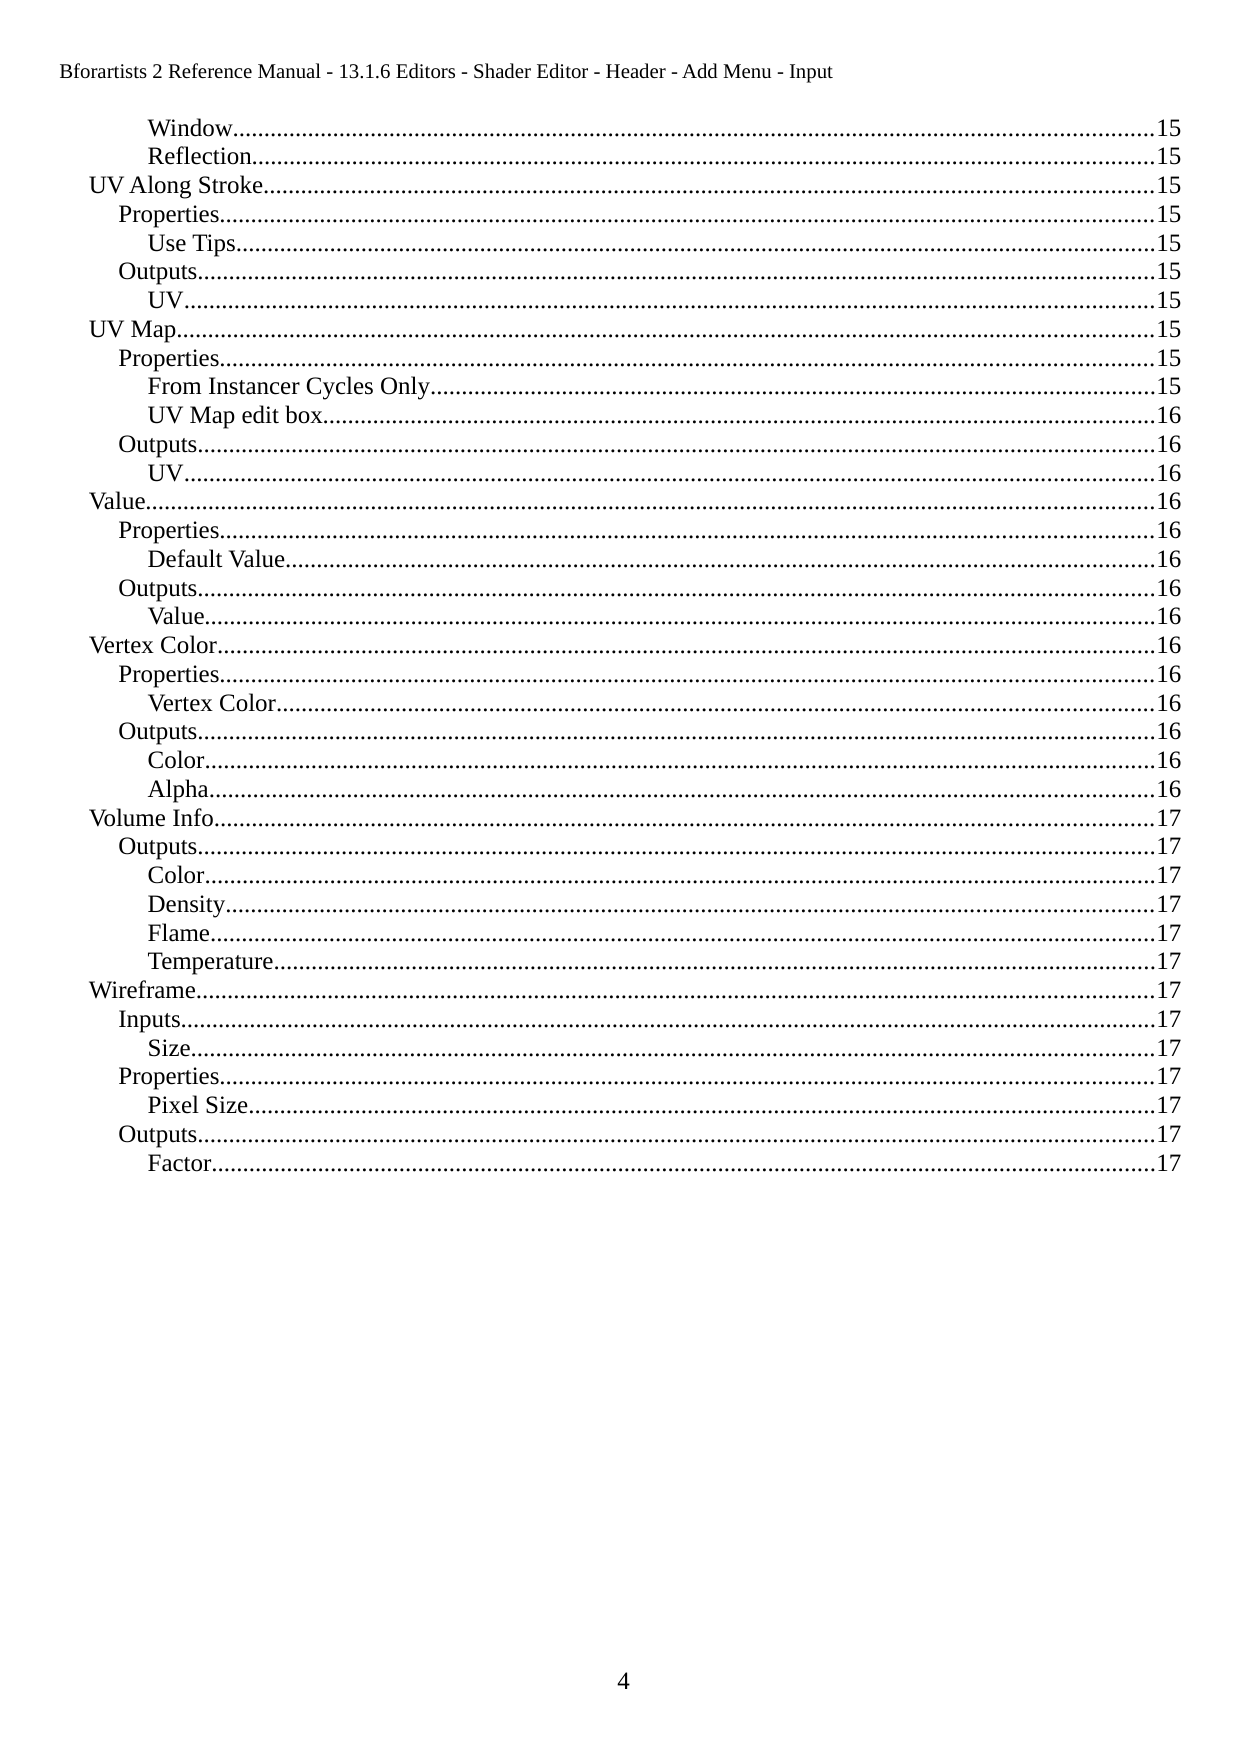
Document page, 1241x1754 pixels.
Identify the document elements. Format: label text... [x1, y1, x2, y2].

text Value 16 [88, 486, 1181, 515]
text Density 17 [147, 889, 1181, 918]
text Value 16 [147, 601, 1181, 630]
text Outputs 15 [118, 256, 1181, 285]
text Properties 15 [118, 343, 1181, 371]
text Vertex Color 16 [147, 688, 1181, 716]
text Volume Info 17 [88, 803, 1181, 831]
text Properties 16 [118, 515, 1181, 544]
text UV Map edit box 16 [147, 400, 1181, 429]
text Properties 17 [118, 1061, 1181, 1090]
text UV Along Stroke 15 [88, 170, 1181, 199]
text Outputs 17 [118, 831, 1181, 860]
text Inputs 17 [118, 1004, 1181, 1033]
text Temperature 17 [147, 946, 1181, 975]
text Wireframe 17 [88, 975, 1181, 1004]
text Factor 17 [147, 1148, 1181, 1176]
text UV 15 [147, 285, 1181, 314]
text Use Tips 15 [147, 228, 1181, 256]
text Properties 15 [118, 199, 1181, 228]
text Default Value 16 [147, 544, 1181, 573]
text UV 16 [147, 458, 1181, 486]
text Vertex Color 16 [88, 630, 1181, 659]
text Outputs 16 [118, 429, 1181, 458]
text From Instancer Cycles Only 15 [147, 371, 1181, 400]
text Window 15 [147, 113, 1181, 141]
text Reflection 15 [147, 141, 1181, 170]
text Size 17 [147, 1033, 1181, 1061]
text Alpha 16 [147, 774, 1181, 803]
text Properties 16 [118, 659, 1181, 688]
text Outputs 16 [118, 573, 1181, 601]
text UV Map 15 [88, 314, 1181, 343]
text Outputs 16 [118, 716, 1181, 745]
text Outputs 17 [118, 1119, 1181, 1148]
text Pixel Size 17 [147, 1090, 1181, 1119]
text Color 17 [147, 860, 1181, 889]
text Flame 17 [147, 918, 1181, 946]
text Color 16 [147, 745, 1181, 774]
